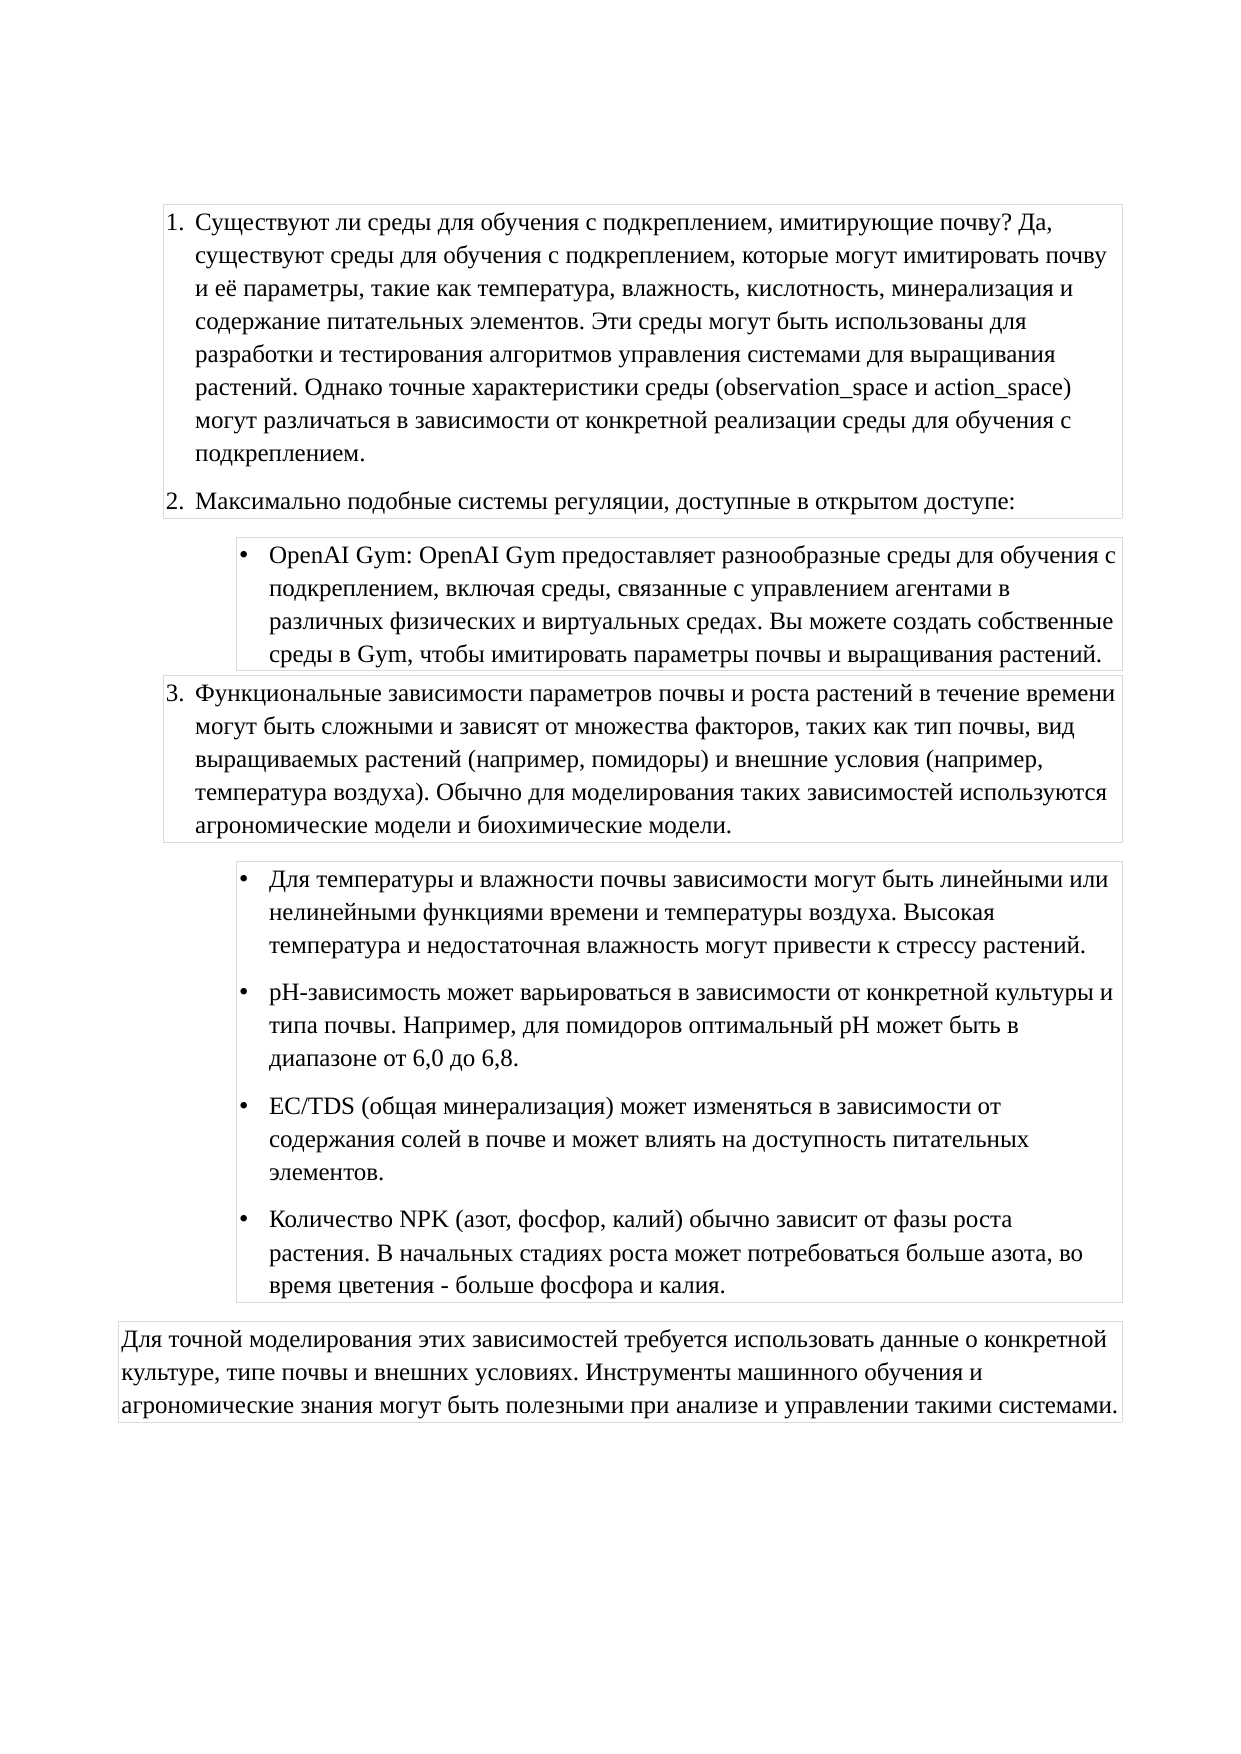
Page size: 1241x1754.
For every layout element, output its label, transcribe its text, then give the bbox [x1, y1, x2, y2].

list Существуют ли среды для обучения с подкреплением, имитирующие почву? Да, существуют среды для обучения с подкреплением, которые могут имитировать почву и её параметры, такие как температура, влажность, кислотность, минерализация и содержание питательных элементов. Эти среды могут быть использованы для разработки и тестирования алгоритмов управления системами для выращивания растений. Однако точные характеристики среды (observation_space и action_space) могут различаться в зависимости от конкретной реализации среды для обучения с подкреплением. [164, 205, 1122, 467]
list Количество NPK (азот, фосфор, калий) обычно зависит от фазы роста растения. В начальных стадиях роста может потребоваться больше азота, во время цветения - больше фосфора и калия. [237, 1202, 1122, 1302]
list pH-зависимость может варьироваться в зависимости от конкретной культуры и типа почвы. Например, для помидоров оптимальный pH может быть в диапазоне от 6,0 до 6,8. [237, 974, 1122, 1072]
list Максимально подобные системы регуляции, доступные в открытом доступе: [164, 483, 1122, 518]
list Функциональные зависимости параметров почвы и роста растений в течение времени могут быть сложными и зависят от множества факторов, таких как тип почвы, вид выращиваемых растений (например, помидоры) и внешние условия (например, температура воздуха). Обычно для моделирования таких зависимостей используются агрономические модели и биохимические модели. [164, 676, 1122, 842]
text Для точной моделирования этих зависимостей требуется использовать данные о конкретной культуре, типе почвы и внешних условиях. Инструменты машинного обучения и агрономические знания могут быть полезными при анализе и управлении такими системами. [119, 1322, 1122, 1422]
list EC/TDS (общая минерализация) может изменяться в зависимости от содержания солей в почве и может влиять на доступность питательных элементов. [237, 1088, 1122, 1186]
list Для температуры и влажности почвы зависимости могут быть линейными или нелинейными функциями времени и температуры воздуха. Высокая температура и недостаточная влажность могут привести к стрессу растений. [237, 862, 1122, 958]
list OpenAI Gym: OpenAI Gym предоставляет разнообразные среды для обучения с подкреплением, включая среды, связанные с управлением агентами в различных физических и виртуальных средах. Вы можете создать собственные среды в Gym, чтобы имитировать параметры почвы и выращивания растений. [237, 538, 1122, 670]
